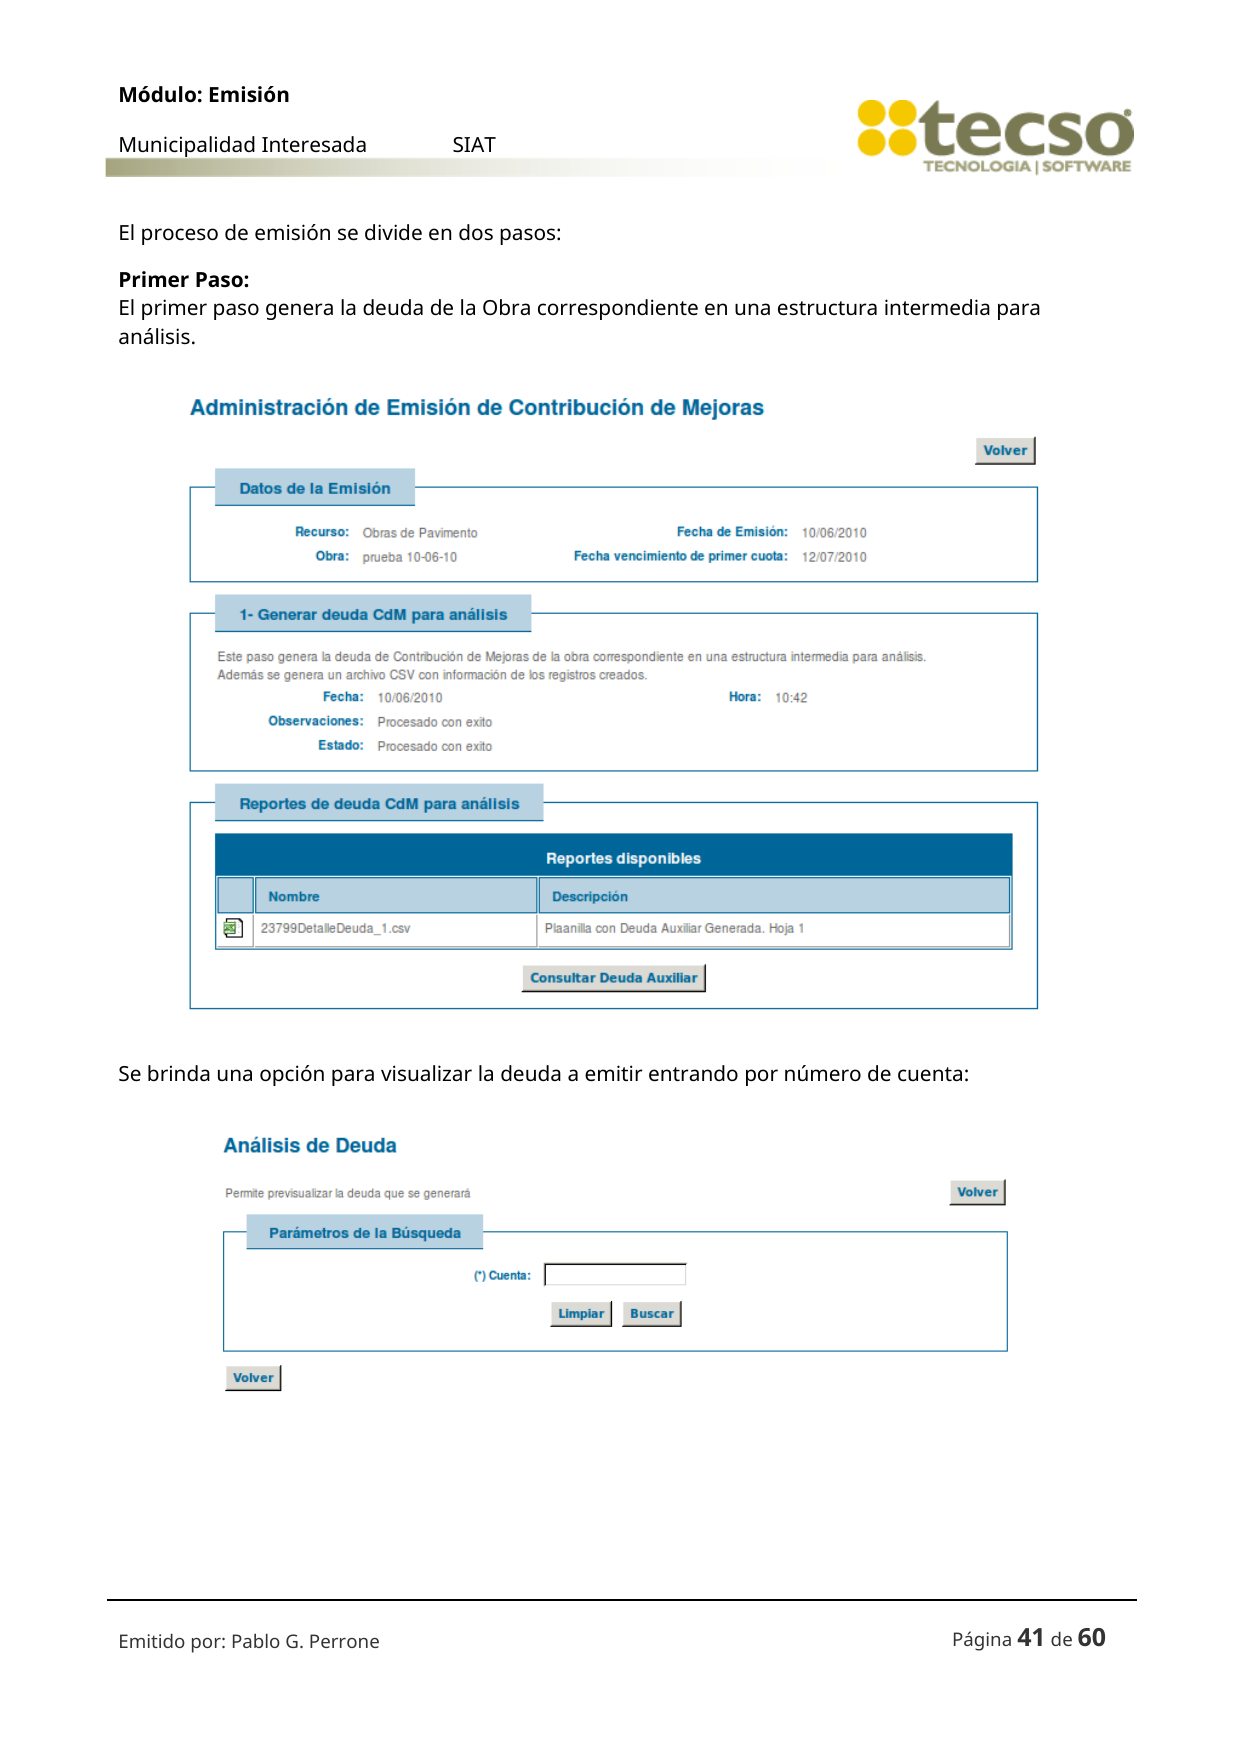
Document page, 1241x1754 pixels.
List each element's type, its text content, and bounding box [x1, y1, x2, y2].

picture [105, 100, 1134, 177]
picture [180, 386, 1060, 1019]
text El proceso de emisión se divide en dos pasos: [118, 218, 1122, 246]
text El primer paso genera la deuda de la Obra correspondiente en una estructura intermedia para análisis. [118, 293, 1122, 350]
text Primer Paso: [118, 265, 1122, 293]
picture [213, 1130, 1027, 1399]
text Se brinda una opción para visualizar la deuda a emitir entrando por número de cuenta: [118, 1059, 1122, 1087]
